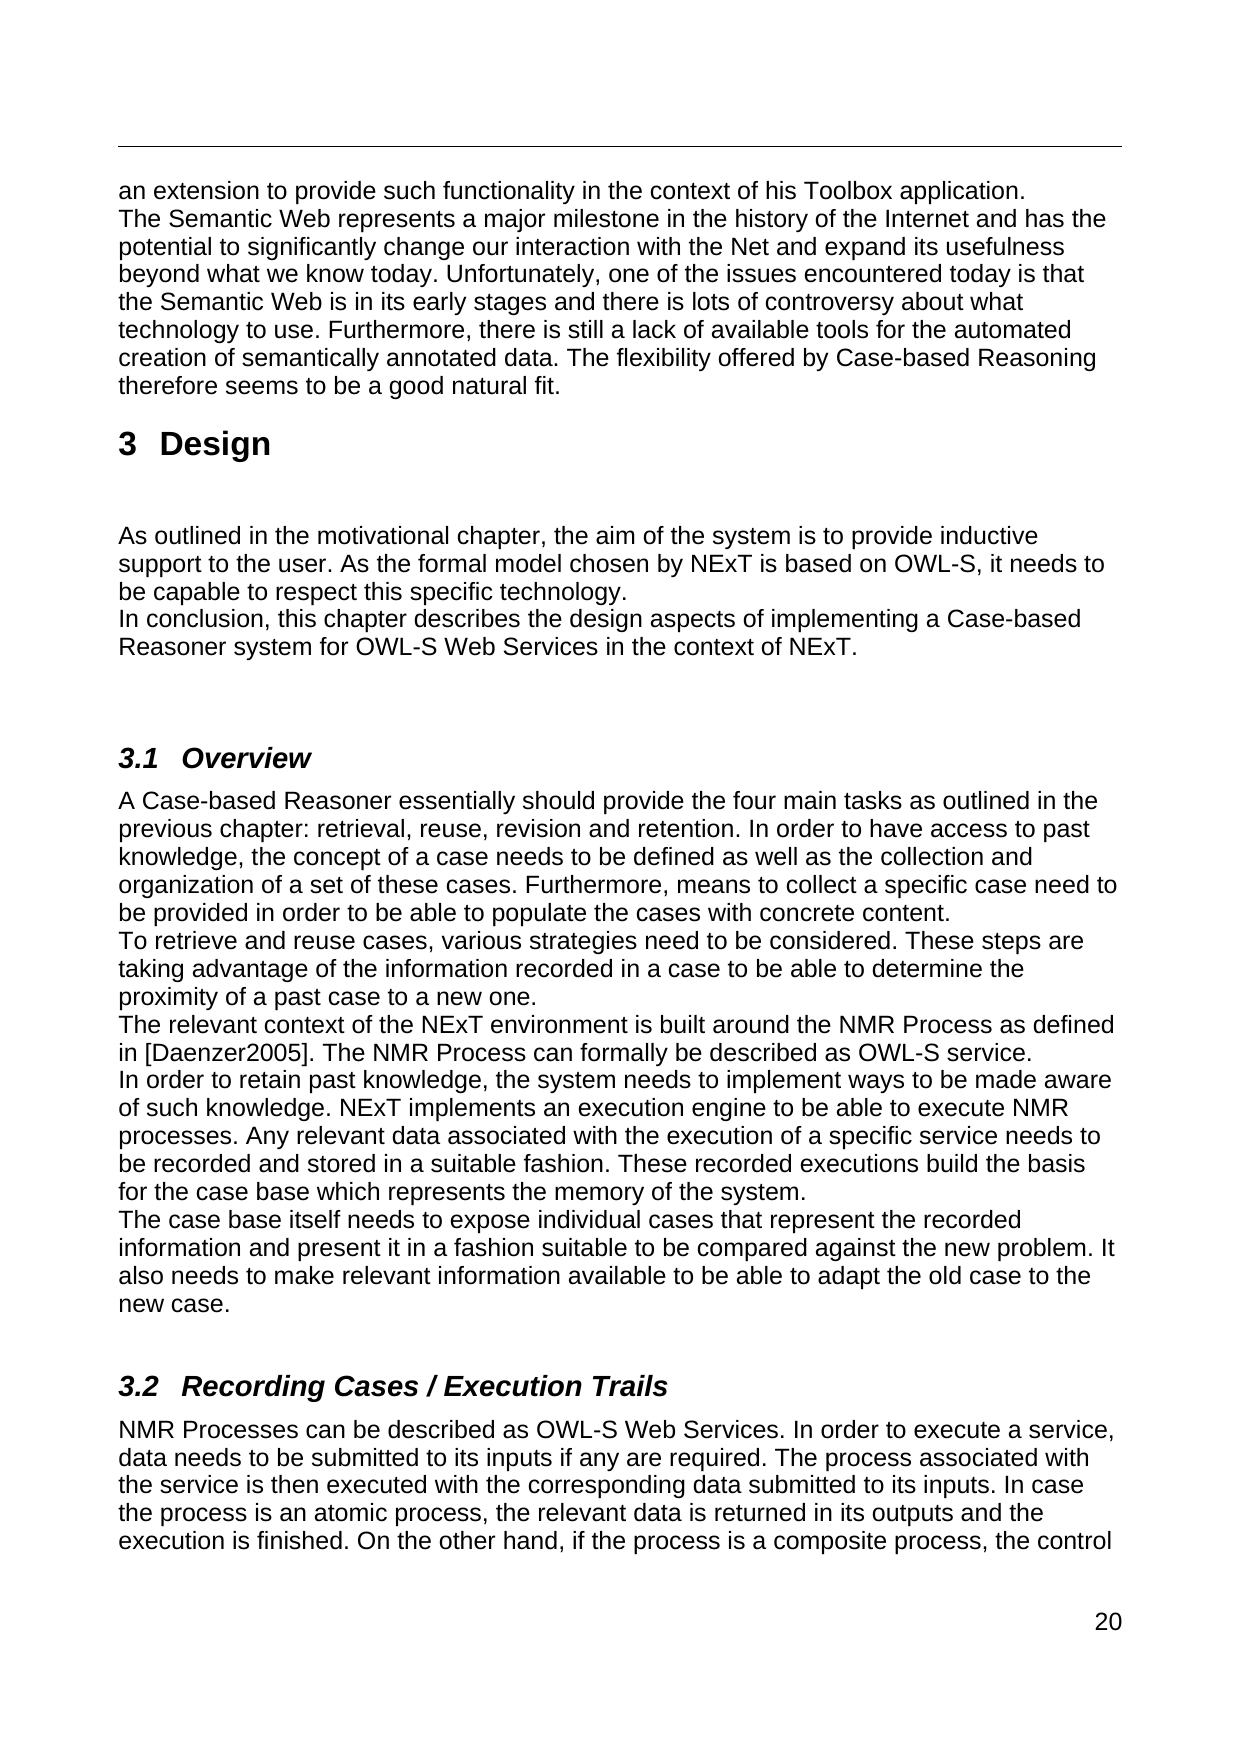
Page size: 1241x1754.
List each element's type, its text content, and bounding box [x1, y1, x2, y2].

text The relevant context of the NExT environment is built around the NMR Process as defined in [Daenzer2005]. The NMR Process can formally be described as OWL-S service. [118, 1010, 1122, 1066]
subtitle Recording Cases / Execution Trails [118, 1370, 1122, 1403]
text The Semantic Web represents a major milestone in the history of the Internet and has the potential to significantly change our interaction with the Net and expand its usefulness beyond what we know today. Unfortunately, one of the issues encountered today is that the Semantic Web is in its early stages and there is lots of controversy about what technology to use. Furthermore, there is still a lack of available tools for the automated creation of semantically annotated data. The flexibility offered by Case-based Reasoning therefore seems to be a good natural fit. [118, 204, 1122, 400]
text In order to retain past knowledge, the system needs to implement ways to be made aware of such knowledge. NExT implements an execution engine to be able to execute NMR processes. Any relevant data associated with the execution of a specific service needs to be recorded and stored in a suitable fashion. These recorded executions build the basis for the case base which represents the memory of the system. [118, 1066, 1122, 1206]
text To retrieve and reuse cases, various strategies need to be considered. These steps are taking advantage of the information recorded in a case to be able to determine the proximity of a past case to a new one. [118, 927, 1122, 1010]
text an extension to provide such functionality in the context of his Toolbox application. [118, 177, 1122, 204]
subtitle Design [118, 425, 1122, 462]
text A Case-based Reasoner essentially should provide the four main tasks as outlined in the previous chapter: retrieval, reuse, revision and retention. In order to have access to past knowledge, the concept of a case needs to be defined as well as the collection and organization of a set of these cases. Furthermore, means to collect a specific case need to be provided in order to be able to populate the cases with concrete content. [118, 787, 1122, 927]
text As outlined in the motivational chapter, the aim of the system is to provide inductive support to the user. As the formal model chosen by NExT is based on OWL-S, it needs to be capable to respect this specific technology. [118, 522, 1122, 605]
text NMR Processes can be described as OWL-S Web Services. In order to execute a service, data needs to be submitted to its inputs if any are required. The process associated with the service is then executed with the corresponding data submitted to its inputs. In case the process is an atomic process, the relevant data is returned in its outputs and the execution is finished. On the other hand, if the process is a composite process, the control [118, 1416, 1122, 1555]
text In conclusion, this chapter describes the design aspects of implementing a Case-based Reasoner system for OWL-S Web Services in the context of NExT. [118, 605, 1122, 661]
text The case base itself needs to expose individual cases that represent the recorded information and present it in a fashion suitable to be compared against the new problem. It also needs to make relevant information available to be able to adapt the old case to the new case. [118, 1206, 1122, 1317]
subtitle Overview [118, 742, 1122, 774]
